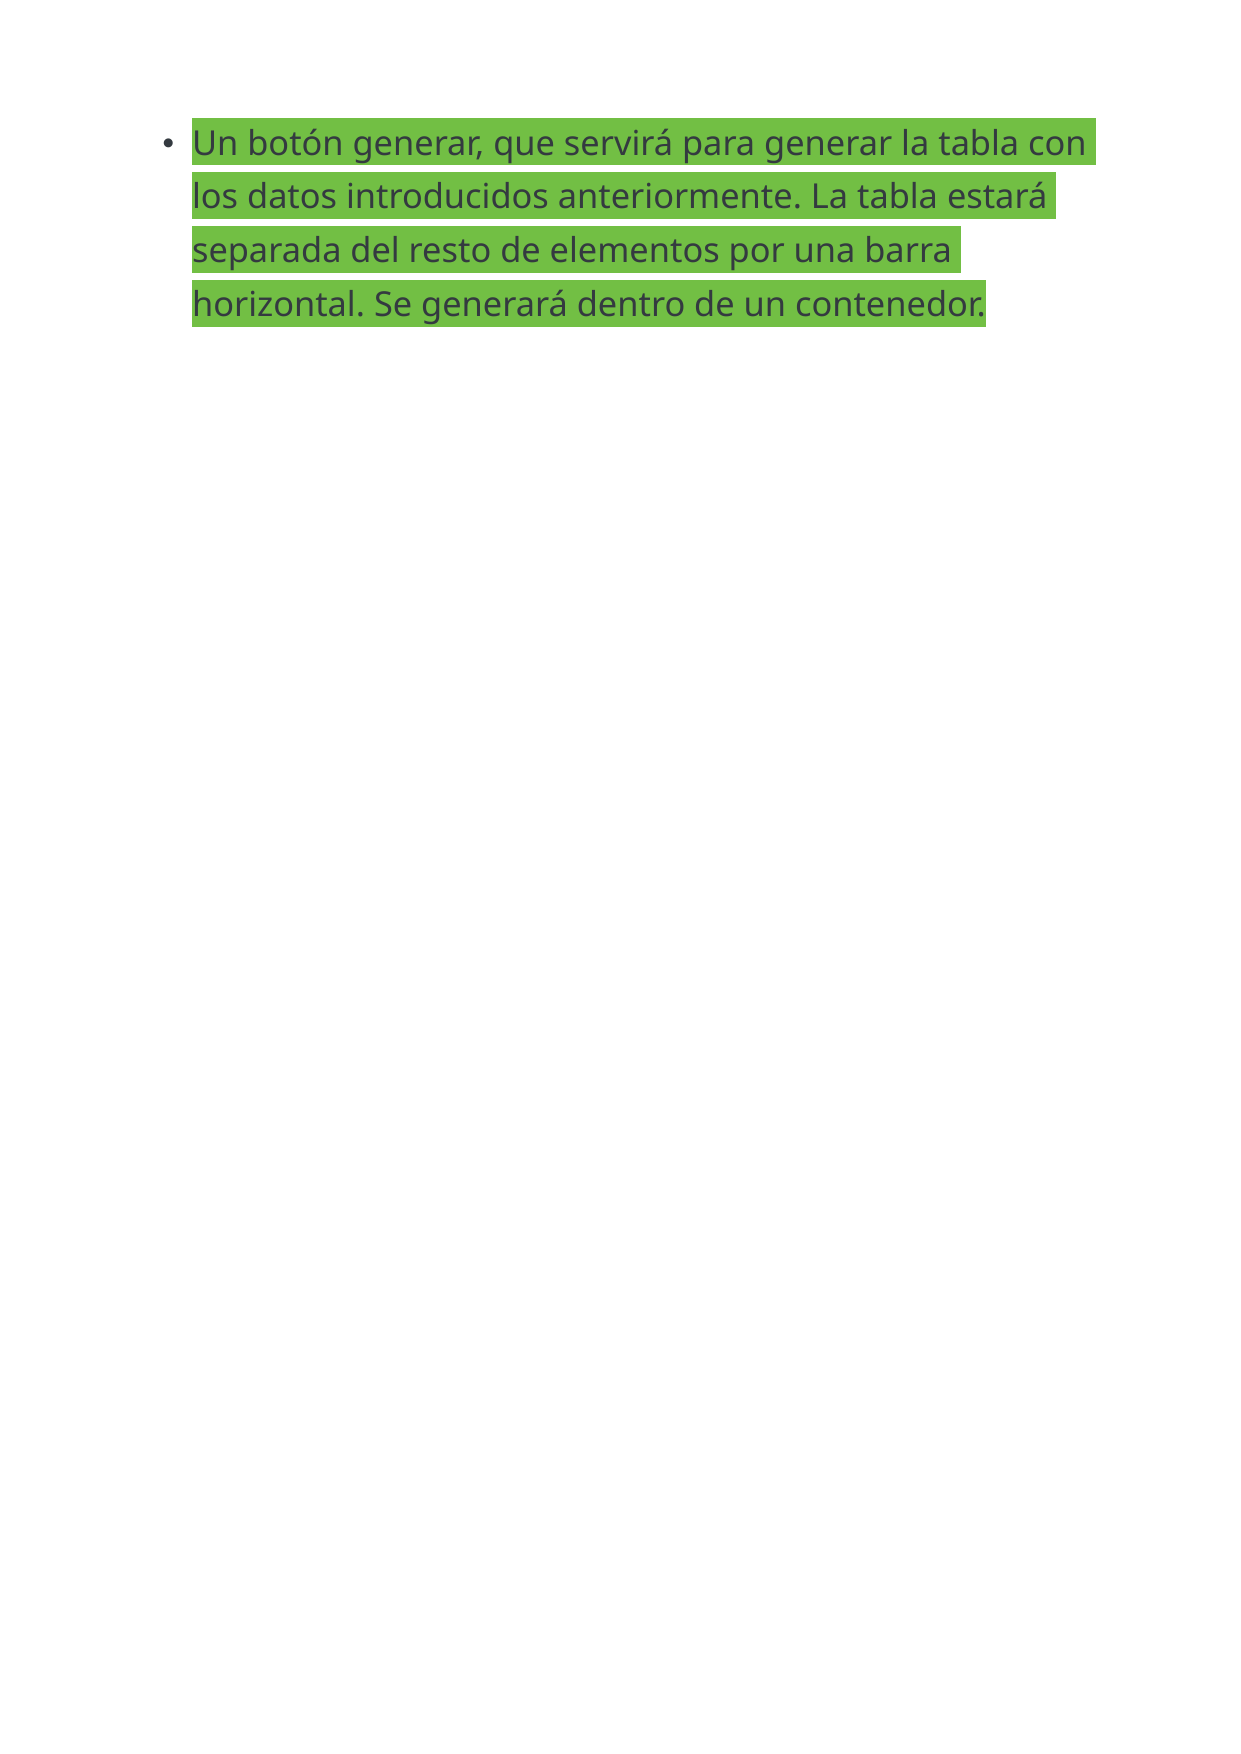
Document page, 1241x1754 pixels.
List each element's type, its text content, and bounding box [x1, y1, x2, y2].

list Un botón generar, que servirá para generar la tabla con los datos introducidos anteriormente. La tabla estará separada del resto de elementos por una barra horizontal. Se generará dentro de un contenedor. [162, 118, 1122, 327]
